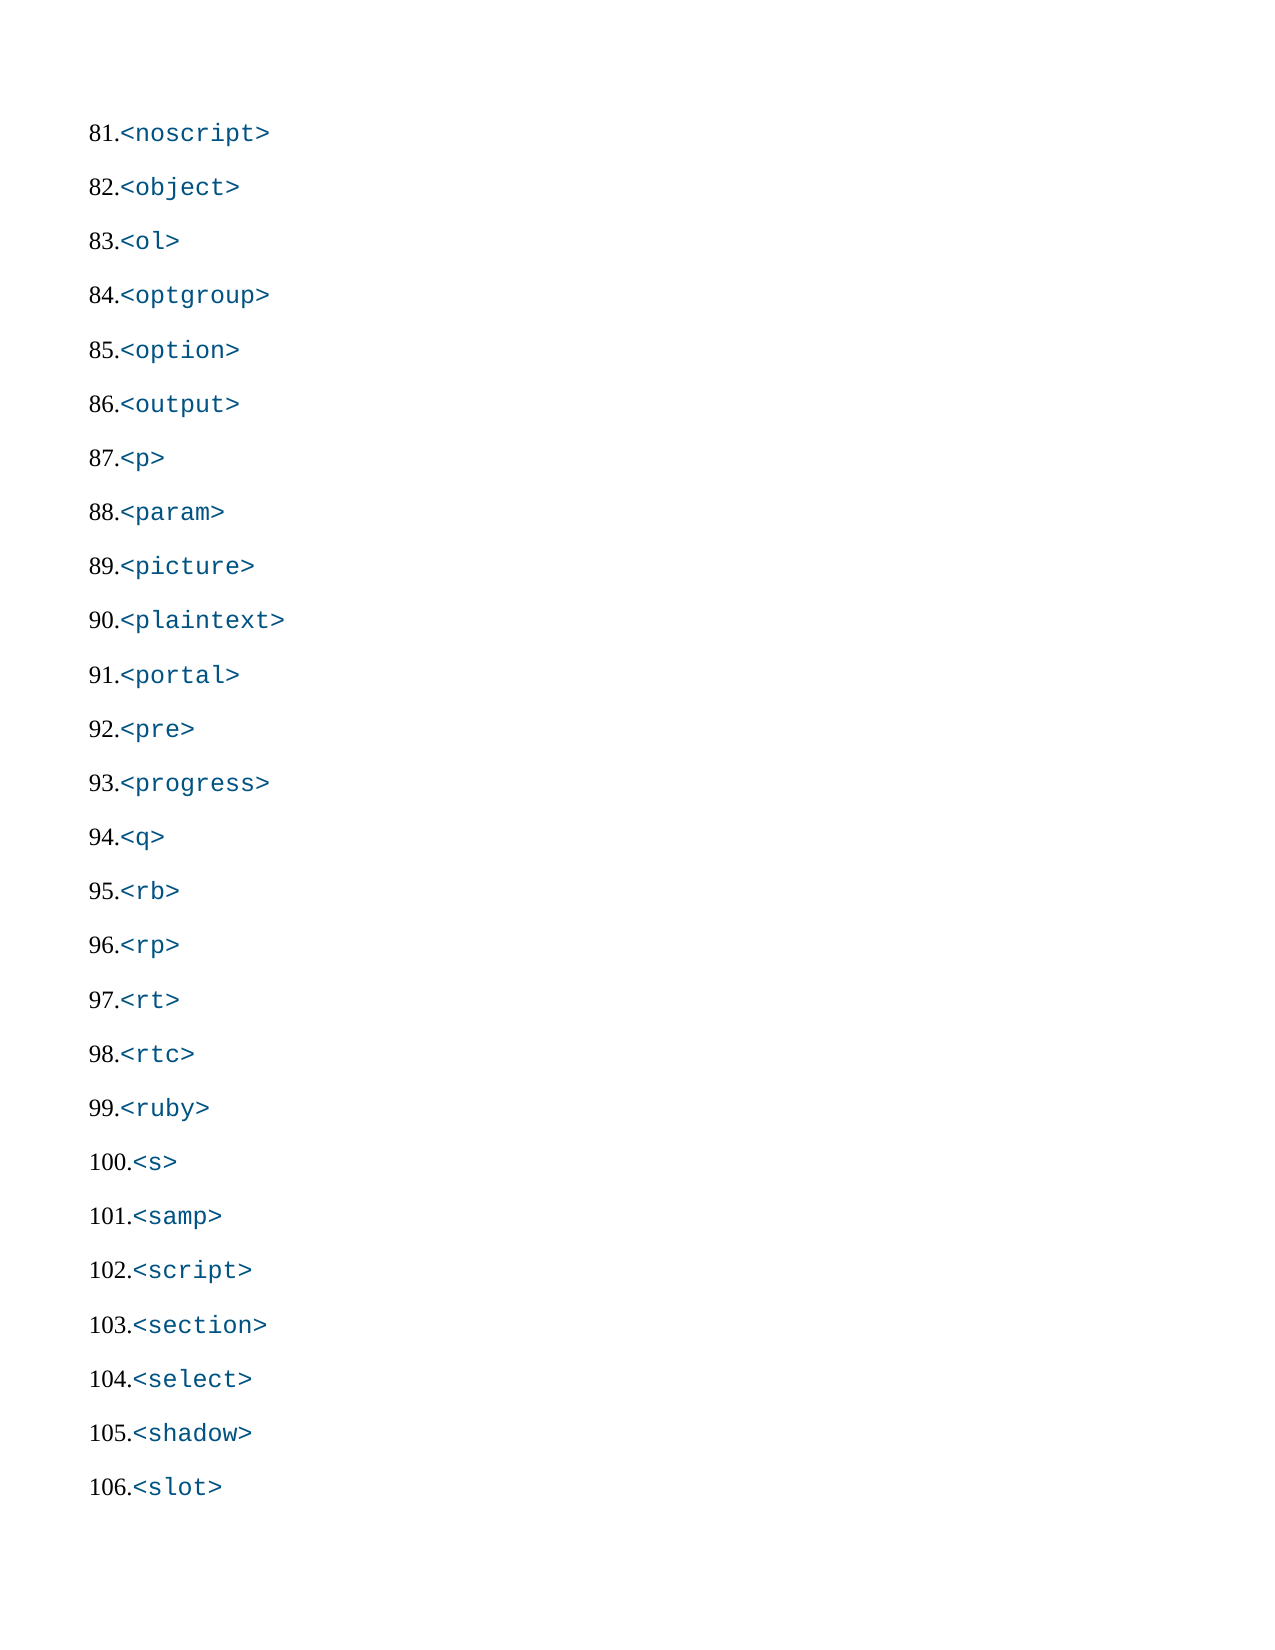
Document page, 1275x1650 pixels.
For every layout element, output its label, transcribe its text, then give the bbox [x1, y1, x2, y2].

list <object> [118, 172, 1157, 203]
list <script> [118, 1256, 1157, 1286]
list <s> [118, 1147, 1157, 1178]
list <pre> [118, 714, 1157, 745]
list <rb> [118, 876, 1157, 907]
list <noscript> [118, 118, 1157, 149]
list <ruby> [118, 1093, 1157, 1124]
list <portal> [118, 660, 1157, 691]
list <progress> [118, 768, 1157, 799]
list <p> [118, 443, 1157, 474]
list <select> [118, 1364, 1157, 1395]
list <output> [118, 389, 1157, 420]
list <ol> [118, 226, 1157, 257]
list <rp> [118, 931, 1157, 961]
list <optgroup> [118, 281, 1157, 311]
list <rtc> [118, 1039, 1157, 1070]
list <shadow> [118, 1418, 1157, 1449]
list <param> [118, 497, 1157, 528]
list <section> [118, 1310, 1157, 1341]
list <samp> [118, 1201, 1157, 1232]
list <q> [118, 822, 1157, 853]
list <option> [118, 335, 1157, 366]
list <slot> [118, 1472, 1157, 1503]
list <plaintext> [118, 606, 1157, 636]
list <picture> [118, 551, 1157, 582]
list <rt> [118, 985, 1157, 1016]
